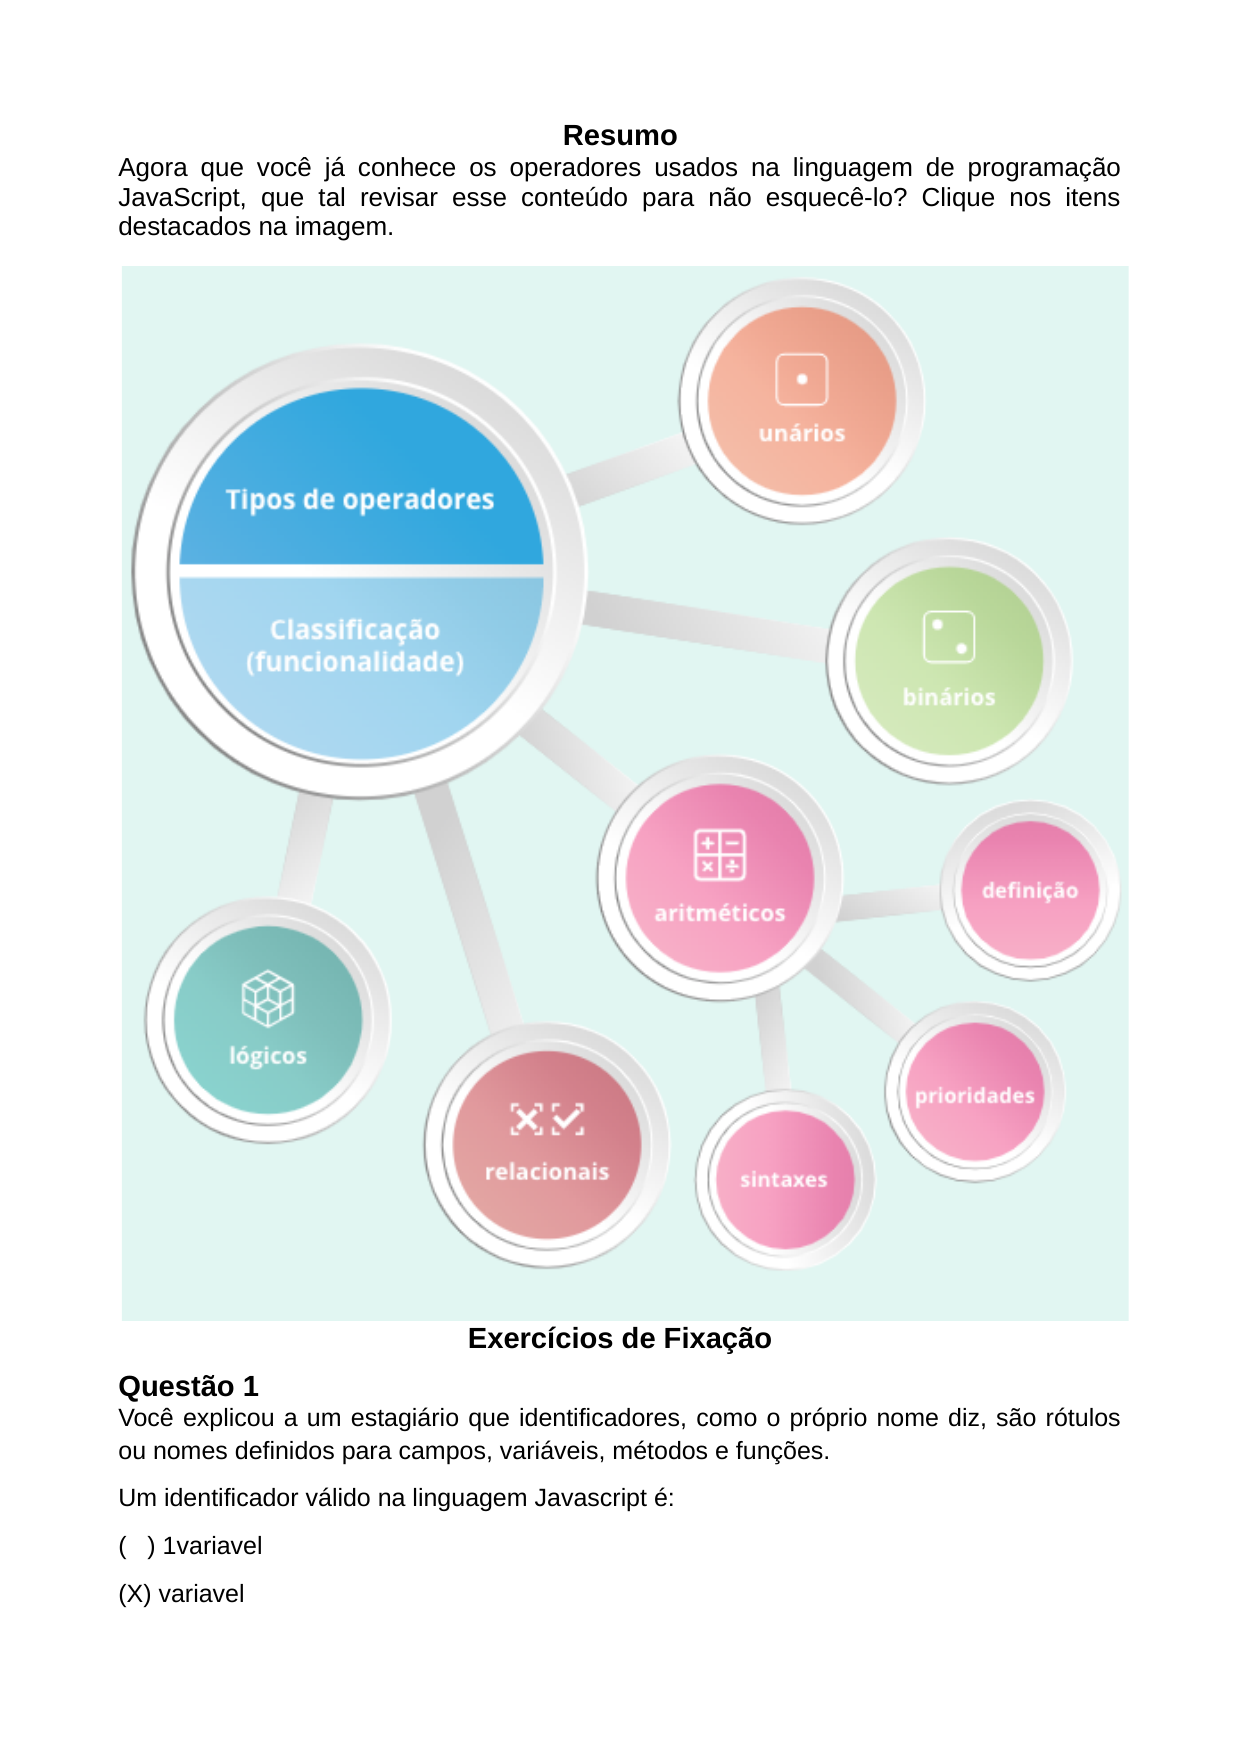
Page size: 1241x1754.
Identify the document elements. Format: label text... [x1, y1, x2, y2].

subtitle Resumo [118, 118, 1122, 152]
text ( ) 1variavel [118, 1531, 1122, 1560]
subtitle Exercícios de Fixação [118, 531, 1122, 1354]
text Agora que você já conhece os operadores usados na linguagem de programação JavaScript, que tal revisar esse conteúdo para não esquecê-lo? Clique nos itens destacados na imagem. [118, 152, 1122, 241]
text (X) variavel [118, 1578, 1122, 1607]
text Um identificador válido na linguagem Javascript é: [118, 1483, 1122, 1512]
text Você explicou a um estagiário que identificadores, como o próprio nome diz, são rótulos ou nomes definidos para campos, variáveis, métodos e funções. [118, 1403, 1122, 1464]
subtitle Questão 1 [118, 1369, 1122, 1403]
